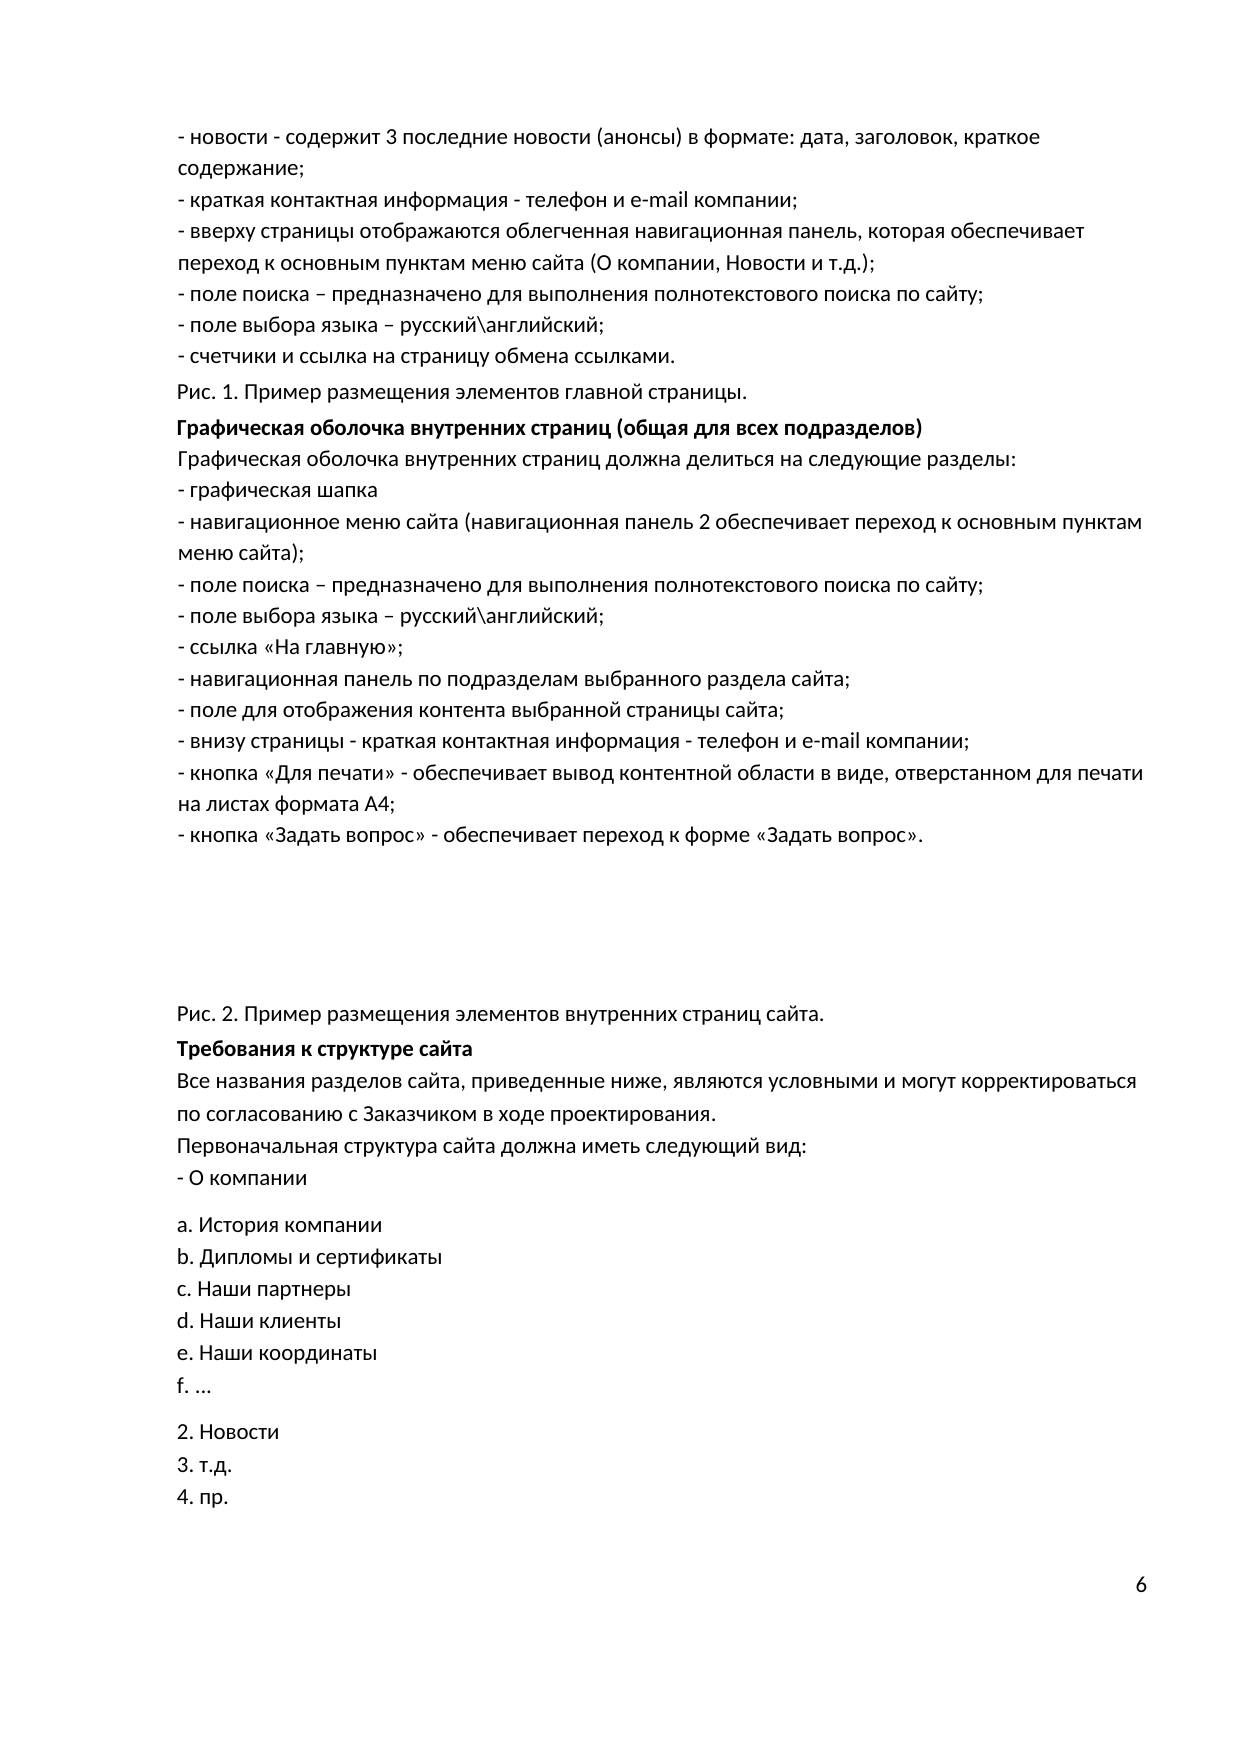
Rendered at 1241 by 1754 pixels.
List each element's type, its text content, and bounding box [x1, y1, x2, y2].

text Рис. 2. Пример размещения элементов внутренних страниц сайта. [177, 999, 1152, 1027]
text - новости - содержит 3 последние новости (анонсы) в формате: дата, заголовок, краткое содержание; - краткая контактная информация - телефон и e-mail компании; - вверху страницы отображаются облегченная навигационная панель, которая обеспечивает переход к основным пунктам меню сайта (О компании, Новости и т.д.); - поле поиска – предназначено для выполнения полнотекстового поиска по сайту; - поле выбора языка – русский\английский; - счетчики и ссылка на страницу обмена ссылками. [177, 122, 1152, 370]
text a. История компании b. Дипломы и сертификаты c. Наши партнеры d. Наши клиенты e. Наши координаты f. ... [177, 1210, 1152, 1399]
text Графическая оболочка внутренних страниц (общая для всех подразделов) Графическая оболочка внутренних страниц должна делиться на следующие разделы: - графическая шапка - навигационное меню сайта (навигационная панель 2 обеспечивает переход к основным пунктам меню сайта); - поле поиска – предназначено для выполнения полнотекстового поиска по сайту; - поле выбора языка – русский\английский; - ссылка «На главную»; - навигационная панель по подразделам выбранного раздела сайта; - поле для отображения контента выбранной страницы сайта; - внизу страницы - краткая контактная информация - телефон и e-mail компании; - кнопка «Для печати» - обеспечивает вывод контентной области в виде, отверстанном для печати на листах формата А4; - кнопка «Задать вопрос» - обеспечивает переход к форме «Задать вопрос». [177, 413, 1152, 848]
text Требования к структуре сайта Все названия разделов сайта, приведенные ниже, являются условными и могут корректироваться по согласованию с Заказчиком в ходе проектирования. Первоначальная структура сайта должна иметь следующий вид: - О компании [177, 1034, 1152, 1191]
text 2. Новости 3. т.д. 4. пр. [177, 1417, 1152, 1510]
text Рис. 1. Пример размещения элементов главной страницы. [177, 377, 1152, 405]
